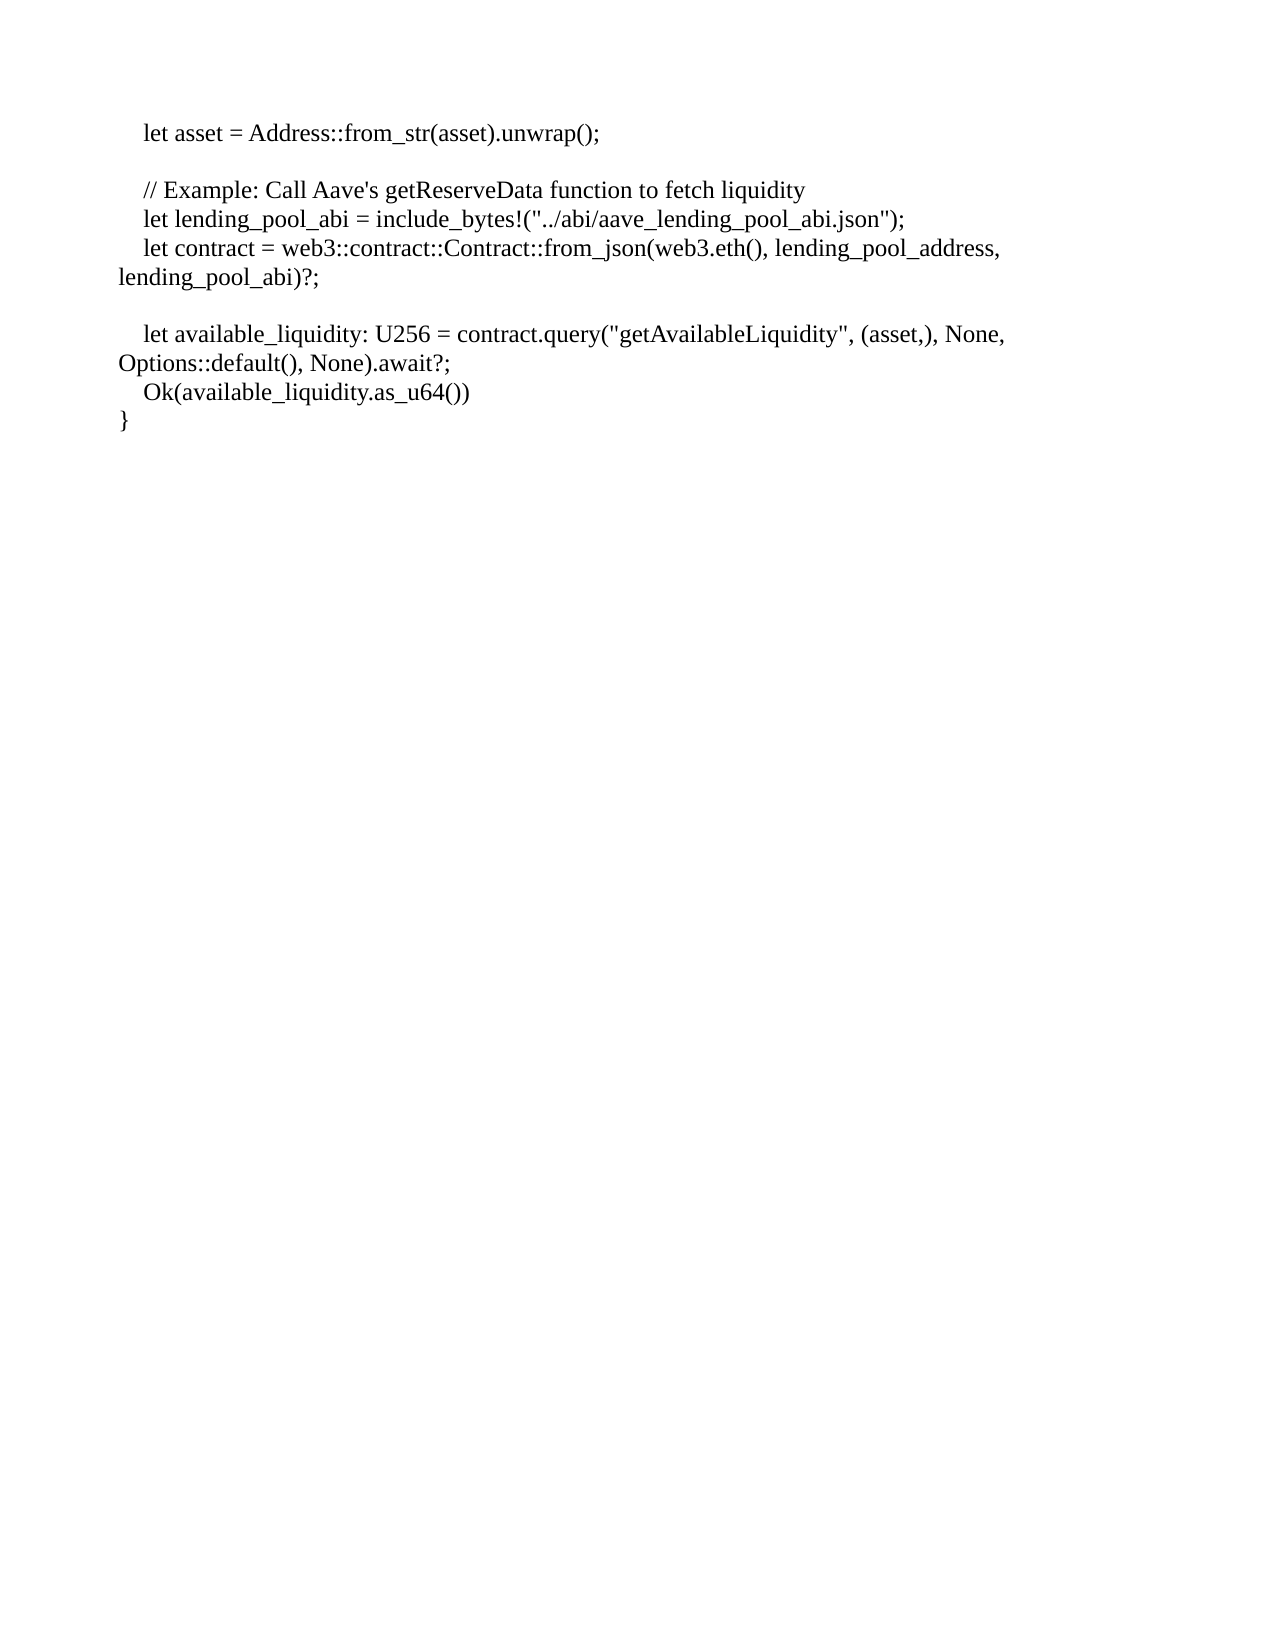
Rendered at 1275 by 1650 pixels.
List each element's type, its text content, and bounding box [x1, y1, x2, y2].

text let contract = web3::contract::Contract::from_json(web3.eth(), lending_pool_address, lending_pool_abi)?; [118, 233, 1157, 291]
text let lending_pool_abi = include_bytes!("../abi/aave_lending_pool_abi.json"); [118, 204, 1157, 233]
text // Example: Call Aave's getReserveData function to fetch liquidity [118, 176, 1157, 204]
text let available_liquidity: U256 = contract.query("getAvailableLiquidity", (asset,), None, Options::default(), None).await?; [118, 319, 1157, 377]
text let asset = Address::from_str(asset).unwrap(); [118, 118, 1157, 147]
text Ok(available_liquidity.as_u64()) [118, 377, 1157, 406]
text } [118, 406, 1157, 434]
